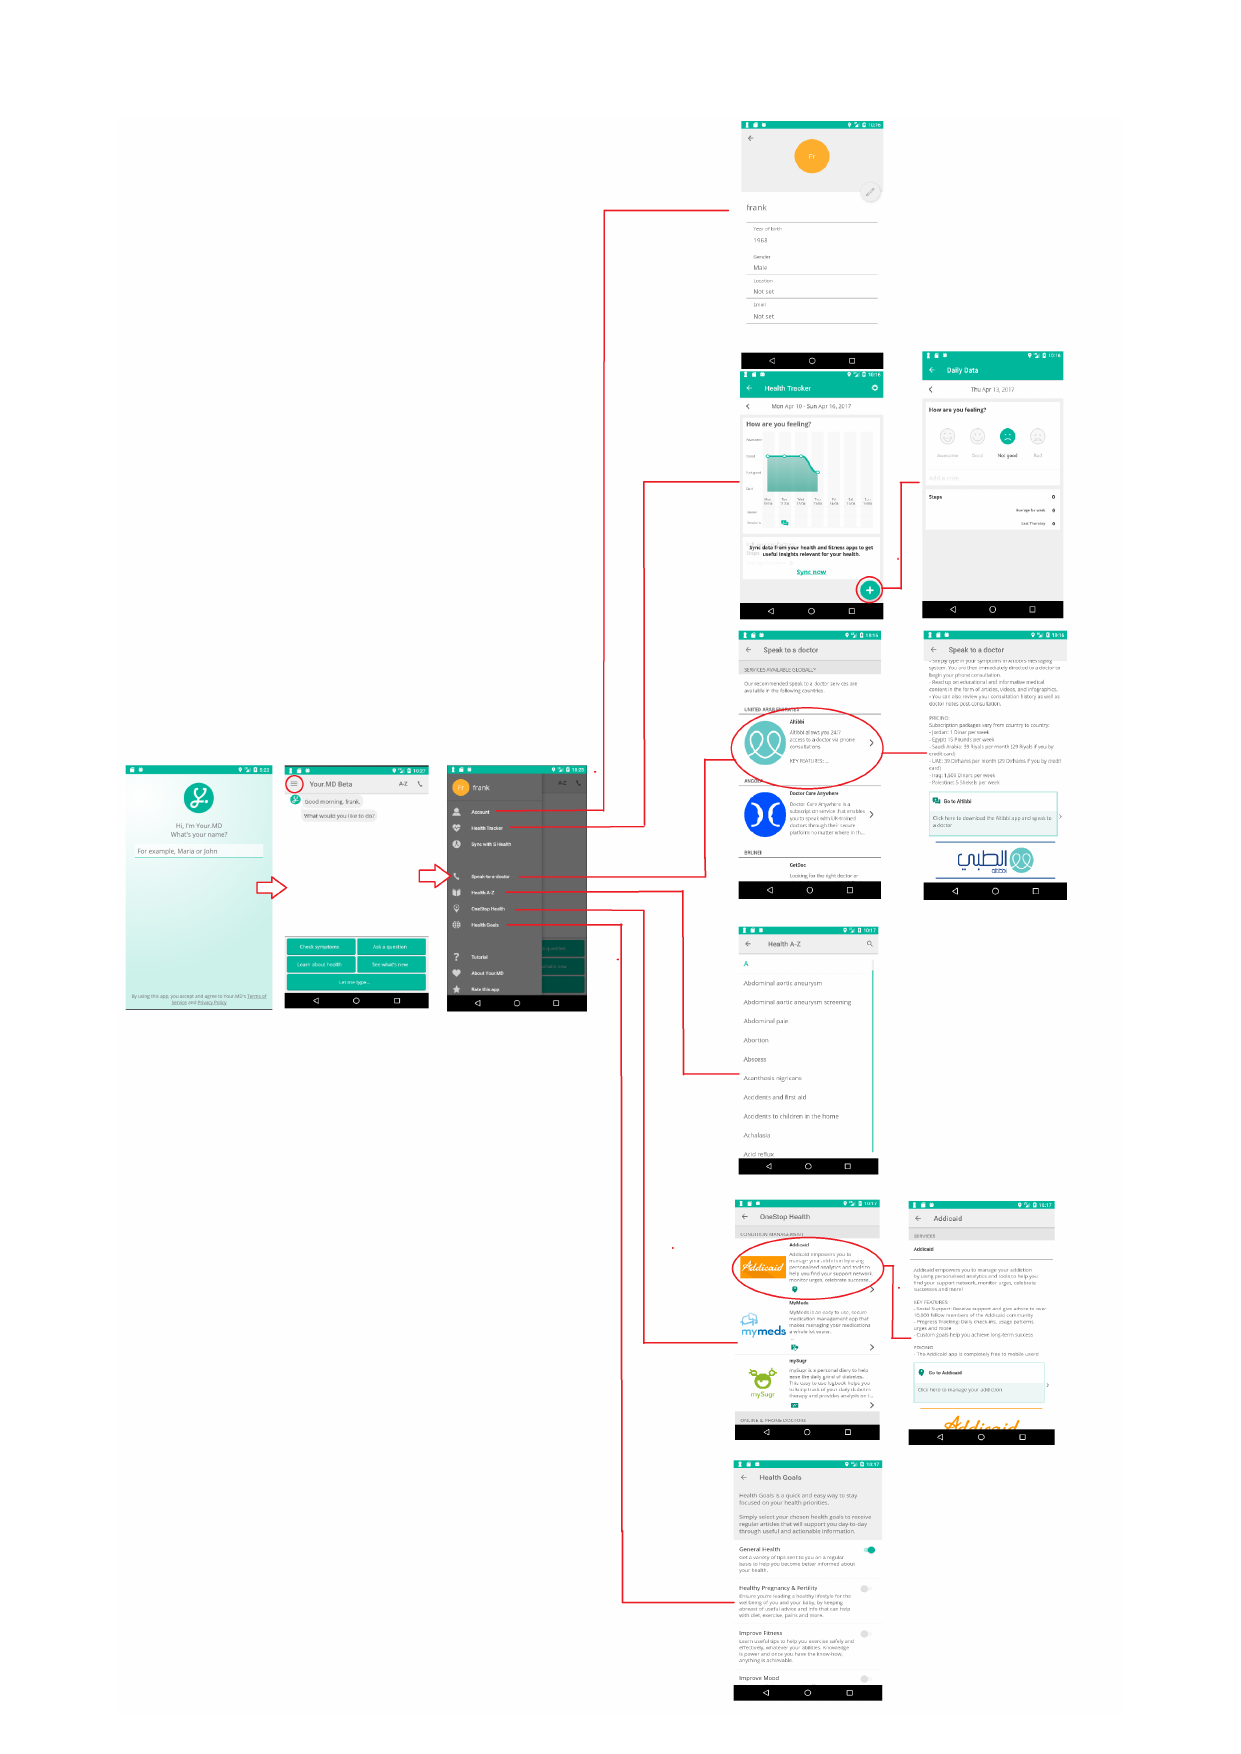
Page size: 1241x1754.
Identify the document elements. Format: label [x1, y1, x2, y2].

picture [118, 118, 1122, 1714]
